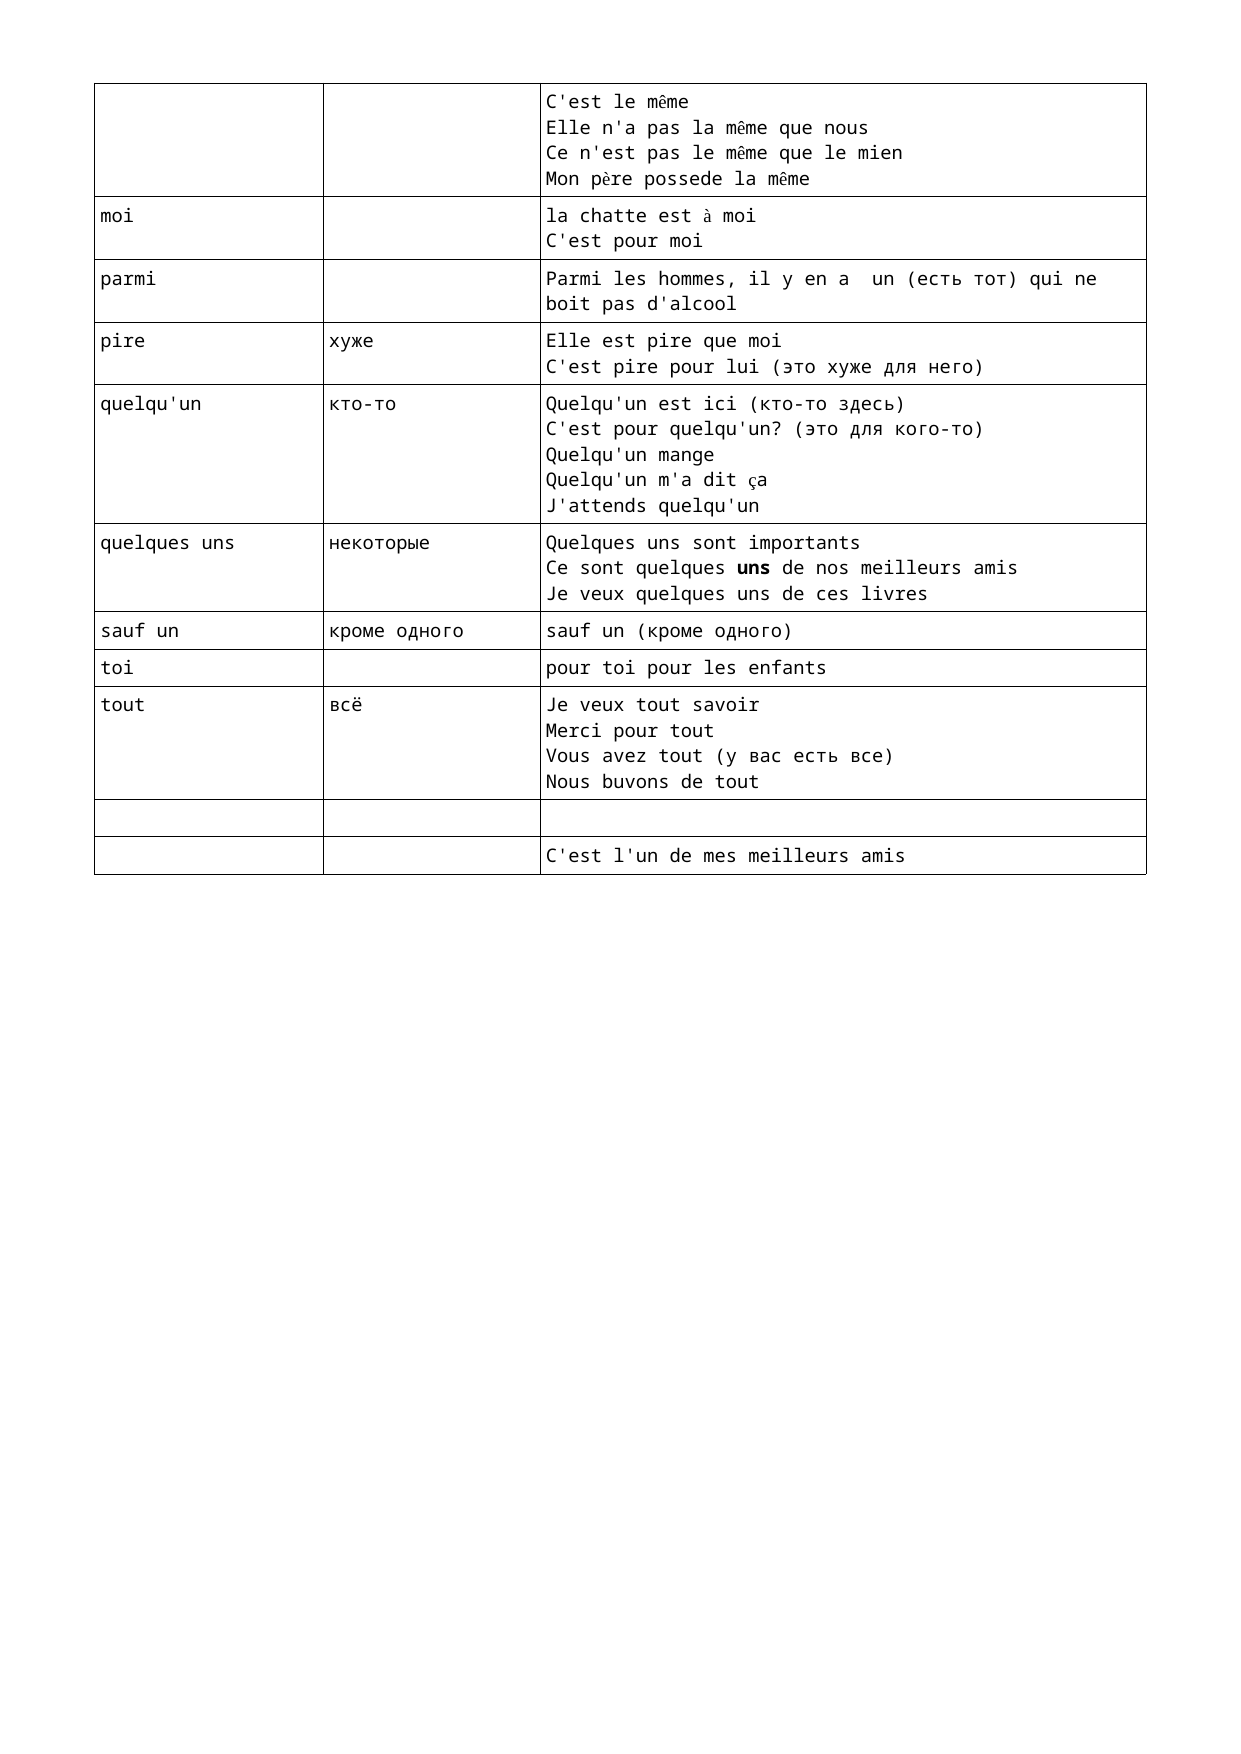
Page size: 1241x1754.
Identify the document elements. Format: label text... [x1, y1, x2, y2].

table_cell tout [95, 687, 323, 799]
table_cell C'est le même Elle n'a pas la même que nous Ce n'est pas le même que le mien Mon père possede la même [541, 84, 1146, 196]
table_cell quelqu'un [95, 385, 323, 523]
table_cell всё [324, 687, 540, 799]
table_cell Quelqu'un est ici (кто-то здесь) C'est pour quelqu'un? (это для кого-то) Quelqu'un mange Quelqu'un m'a dit ça J'attends quelqu'un [541, 385, 1146, 523]
table_cell хуже [324, 323, 540, 384]
table_cell некоторые [324, 524, 540, 611]
table_cell Parmi les hommes, il y en a un (есть тот) qui ne boit pas d'alcool [541, 260, 1146, 322]
table_cell кто-то [324, 385, 540, 523]
table_cell moi [95, 197, 323, 259]
table_cell [541, 800, 1146, 836]
table_cell Elle est pire que moi C'est pire pour lui (это хуже для него) [541, 323, 1146, 384]
table_cell [324, 84, 540, 196]
table_cell Je veux tout savoir Merci pour tout Vous avez tout (у вас есть все) Nous buvons de tout [541, 687, 1146, 799]
table_cell pire [95, 323, 323, 384]
table_cell C'est l'un de mes meilleurs amis [541, 837, 1146, 873]
table_cell [324, 650, 540, 686]
table_cell pour toi pour les enfants [541, 650, 1146, 686]
table_cell [95, 800, 323, 836]
table_cell quelques uns [95, 524, 323, 611]
table_cell Quelques uns sont importants Ce sont quelques uns de nos meilleurs amis Je veux quelques uns de ces livres [541, 524, 1146, 611]
table_cell [95, 837, 323, 873]
table_cell toi [95, 650, 323, 686]
table_cell кроме одного [324, 612, 540, 648]
table_cell [324, 197, 540, 259]
table_cell la chatte est à moi C'est pour moi [541, 197, 1146, 259]
table_cell parmi [95, 260, 323, 322]
table_cell [324, 260, 540, 322]
table_cell sauf un [95, 612, 323, 648]
table_cell [324, 800, 540, 836]
table_cell [324, 837, 540, 873]
table_cell sauf un (кроме одного) [541, 612, 1146, 648]
table_cell [95, 84, 323, 196]
